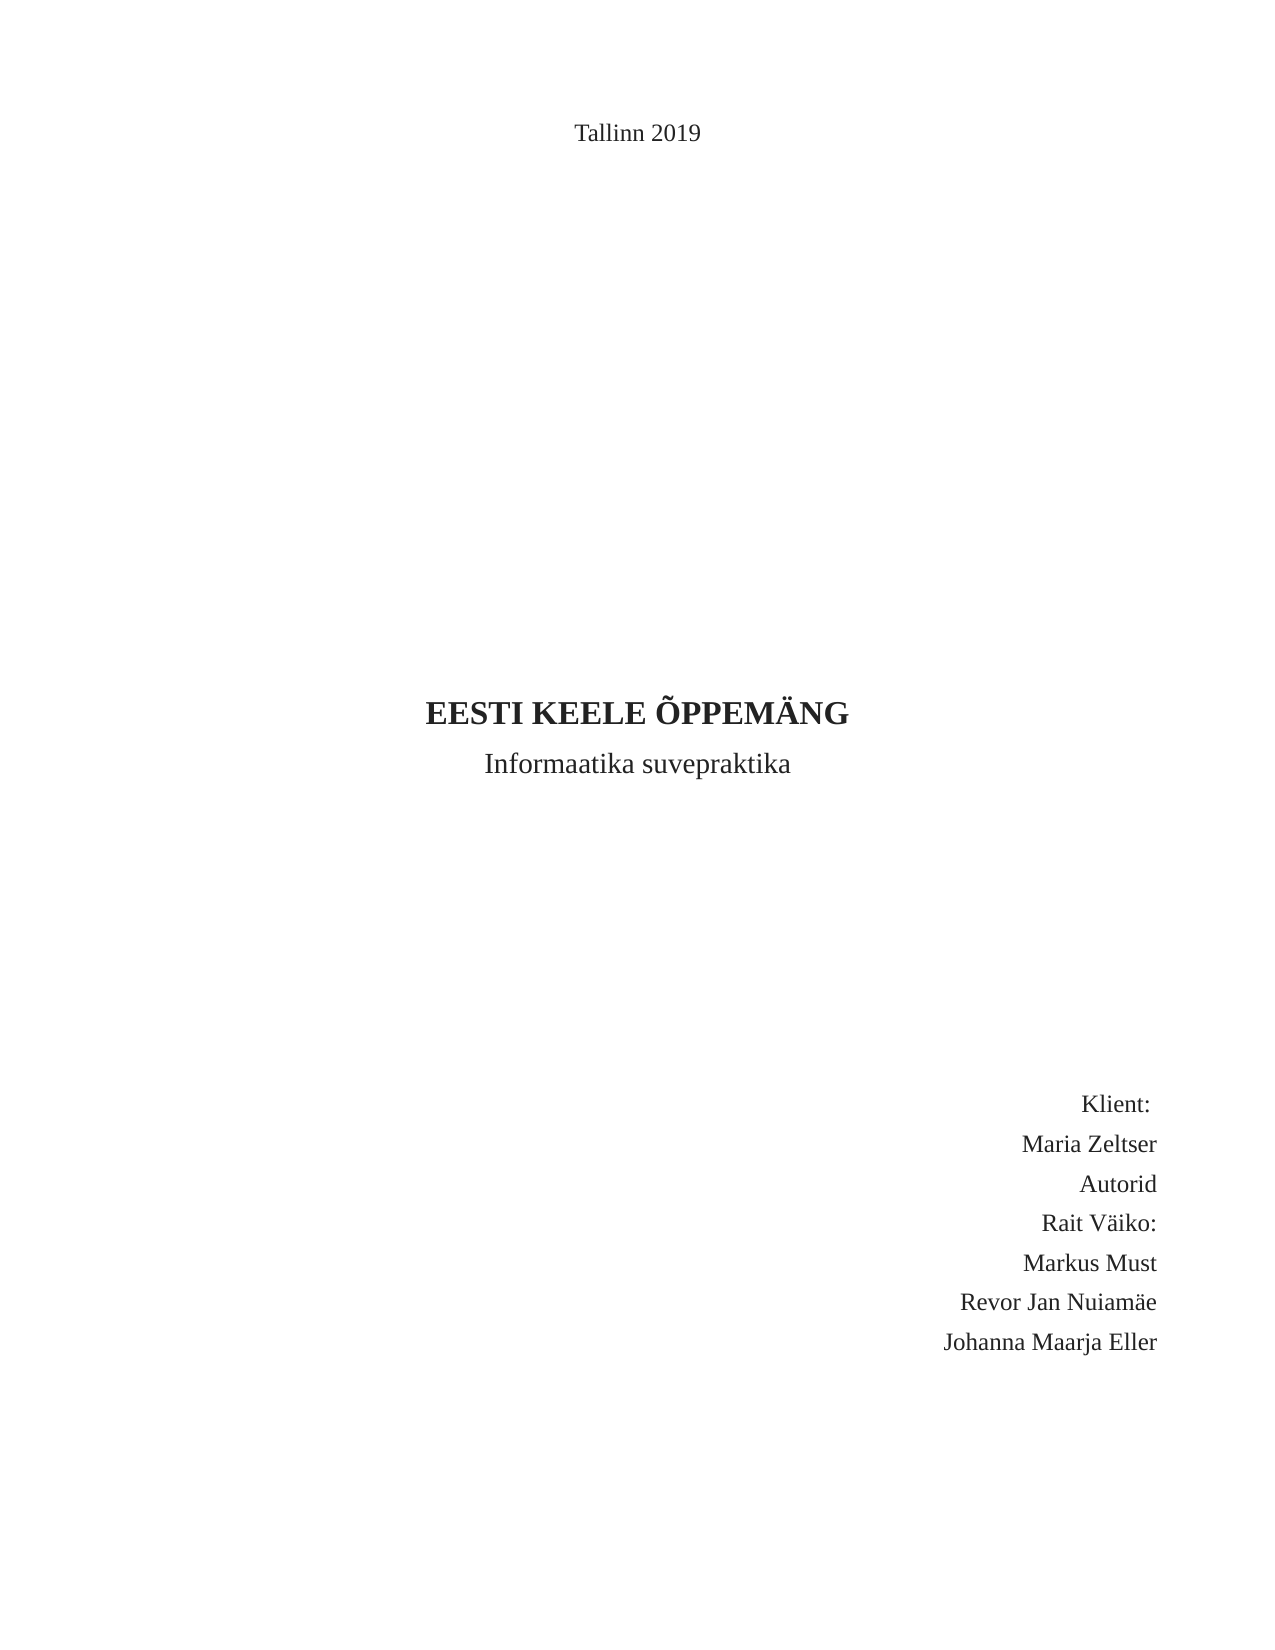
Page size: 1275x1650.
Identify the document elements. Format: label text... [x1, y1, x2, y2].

text Revor Jan Nuiamäe [118, 1287, 1157, 1316]
text EESTI KEELE ÕPPEMÄNG [118, 693, 1157, 731]
text Autorid [118, 1169, 1157, 1197]
text Rait Väiko: [118, 1208, 1157, 1237]
text Klient: [118, 1089, 1157, 1118]
text Markus Must [118, 1248, 1157, 1277]
text Maria Zeltser [118, 1129, 1157, 1158]
text Johanna Maarja Eller [118, 1327, 1157, 1356]
text Tallinn 2019 [118, 118, 1157, 147]
text Informaatika suvepraktika [118, 746, 1157, 779]
